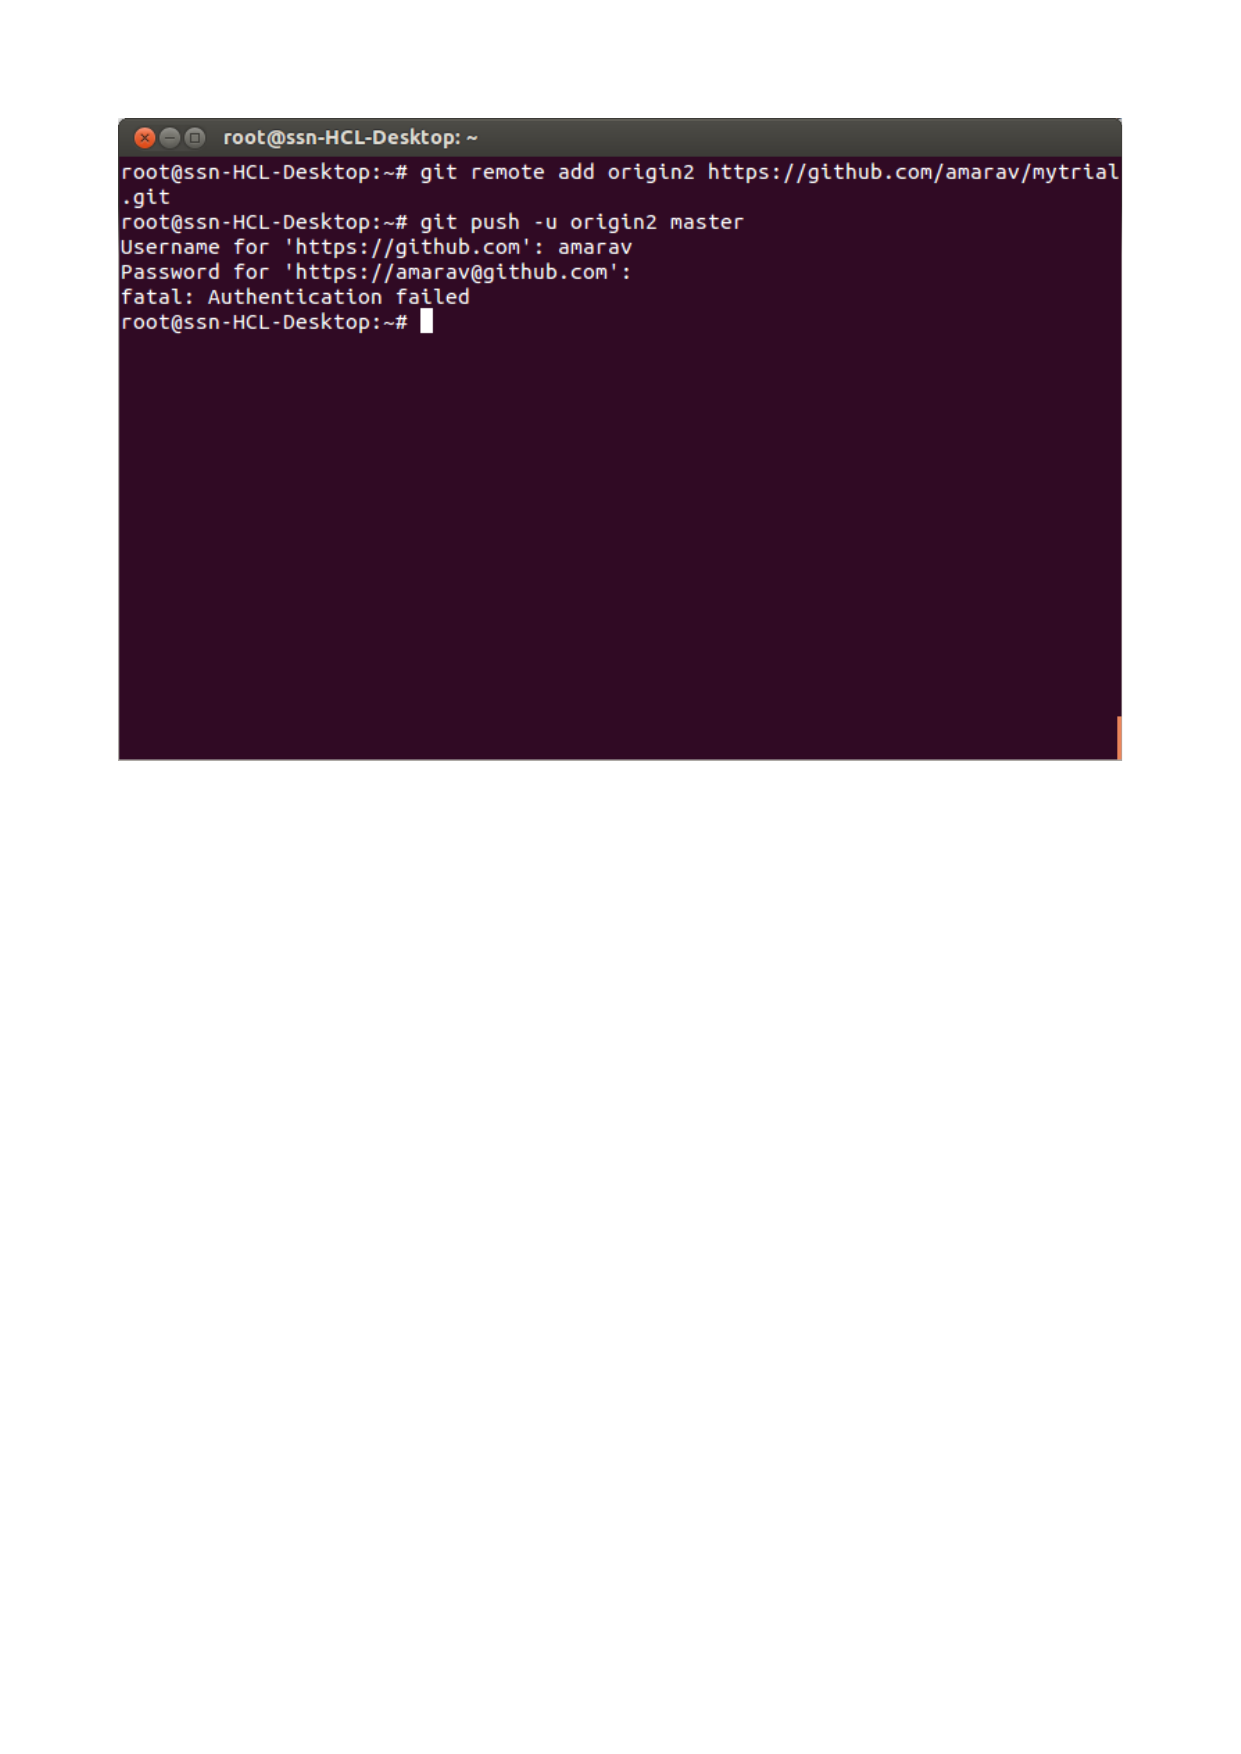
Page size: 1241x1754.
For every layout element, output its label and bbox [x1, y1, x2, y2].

picture [118, 118, 1123, 761]
